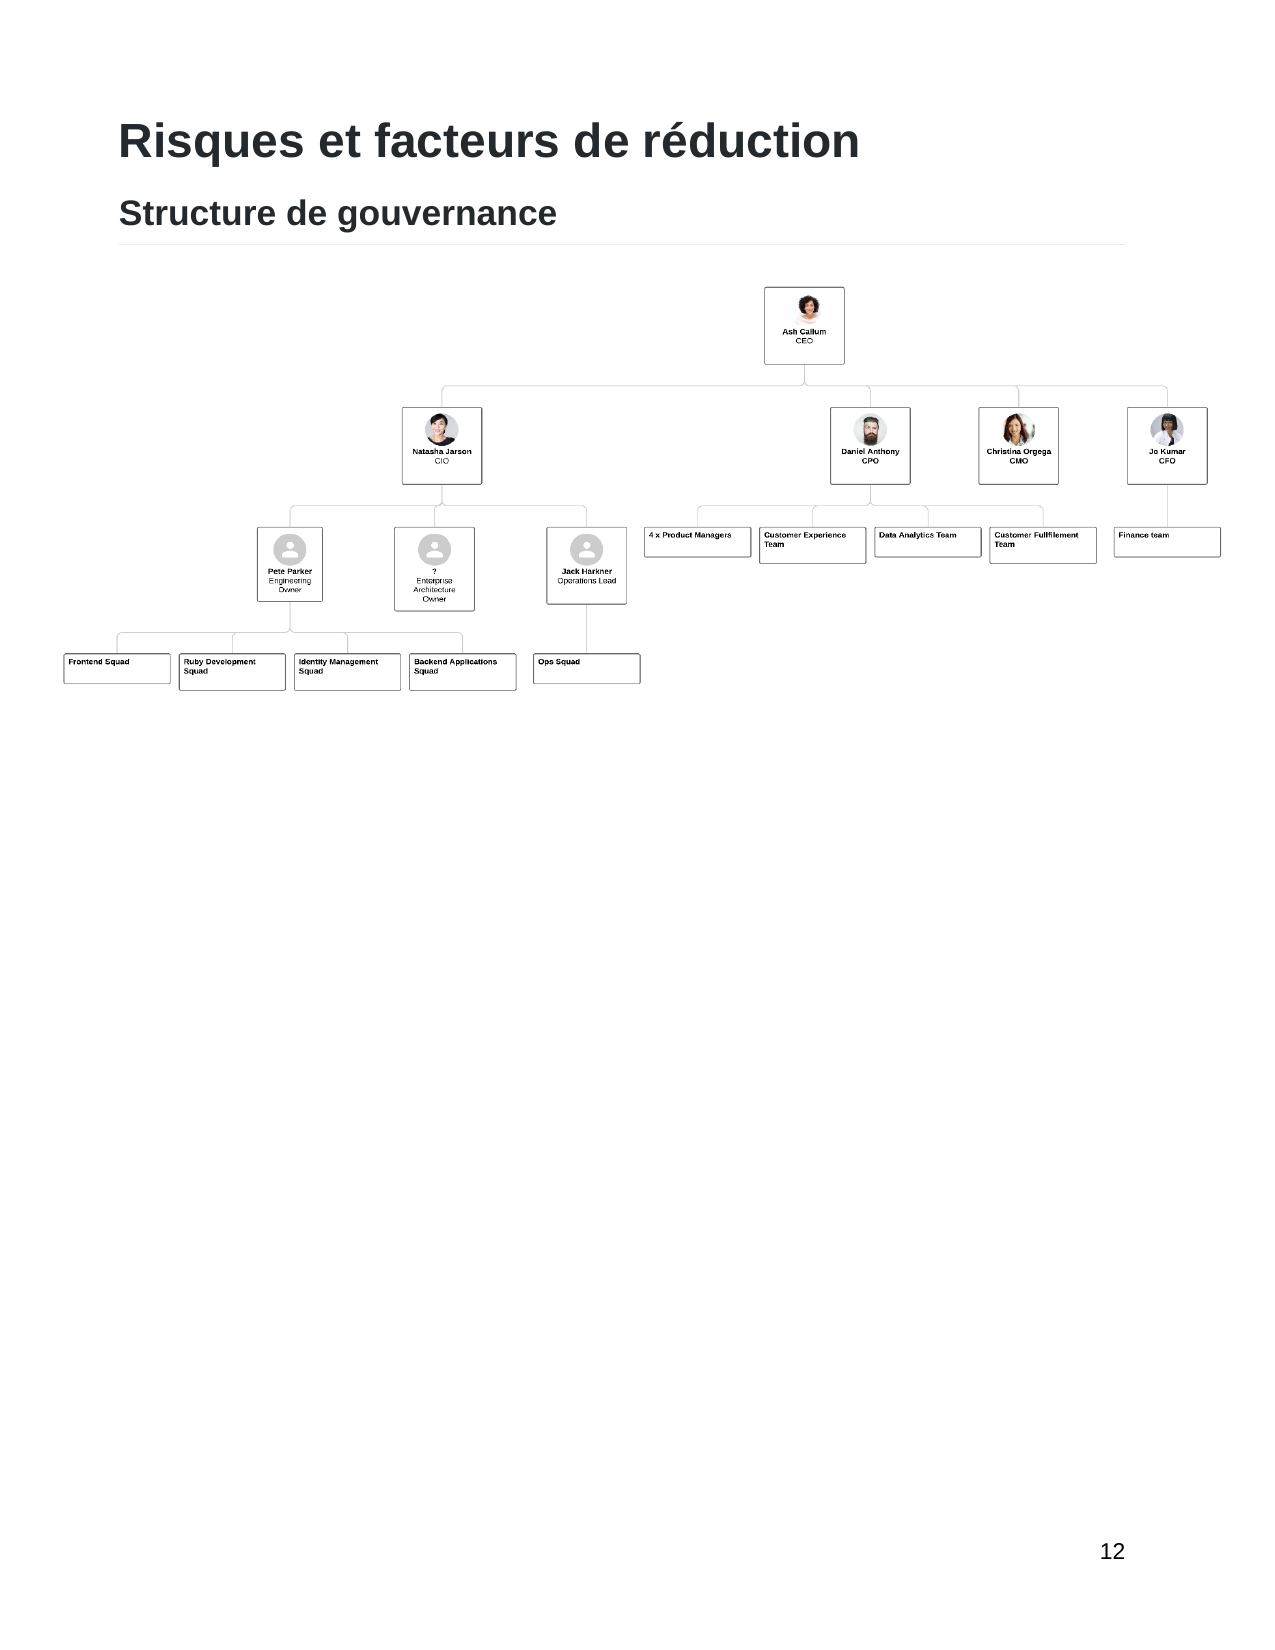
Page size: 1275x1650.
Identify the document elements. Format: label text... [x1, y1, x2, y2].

subtitle Structure de gouvernance [119, 193, 1125, 244]
subtitle Risques et facteurs de réduction [119, 112, 1125, 168]
